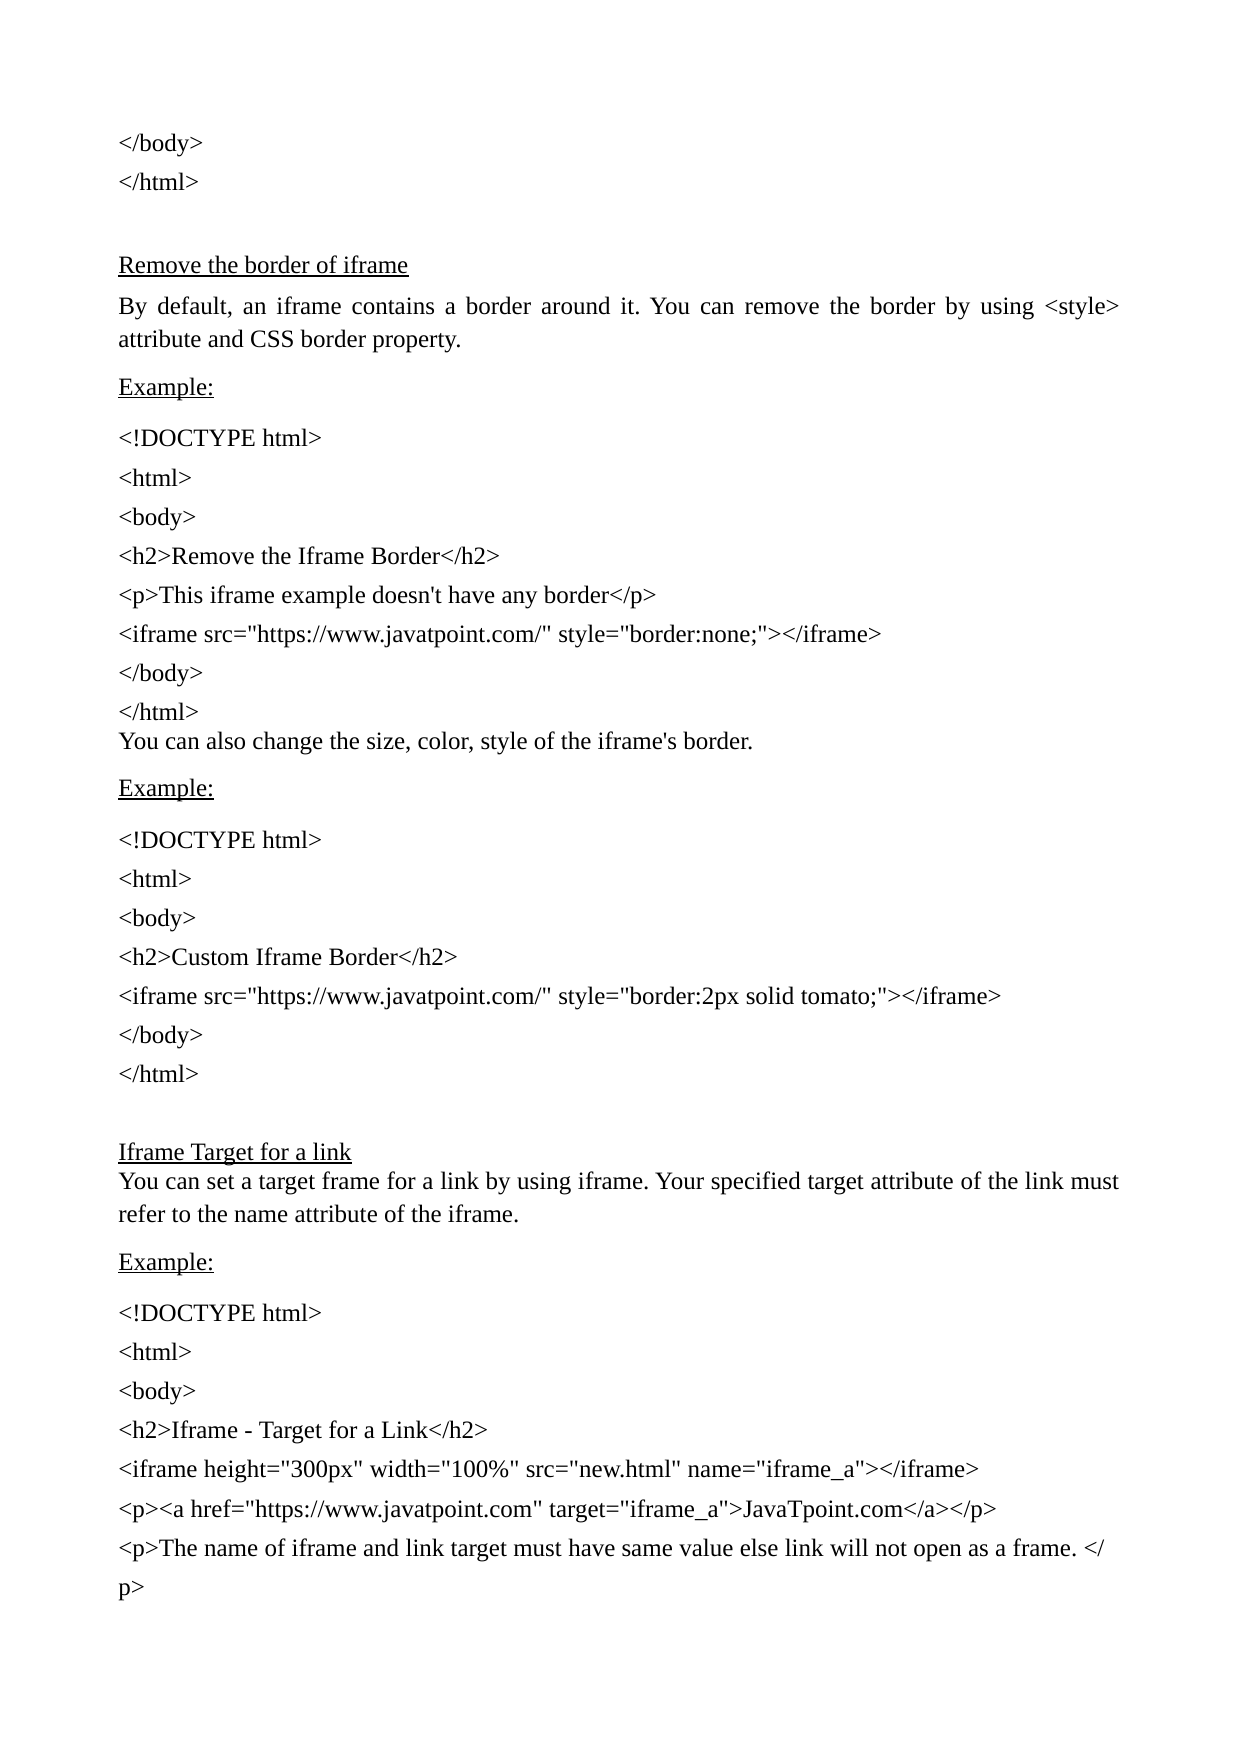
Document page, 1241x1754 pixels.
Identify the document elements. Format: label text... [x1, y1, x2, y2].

text <html> [118, 1327, 1122, 1366]
text <iframe height="300px" width="100%" src="new.html" name="iframe_a"></iframe> [118, 1444, 1122, 1483]
subtitle Iframe Target for a link [118, 1127, 1122, 1166]
text <p>The name of iframe and link target must have same value else link will not open as a frame. </p> [118, 1522, 1122, 1601]
subtitle Example: [118, 372, 1122, 401]
subtitle Remove the border of iframe [118, 250, 1122, 279]
text <!DOCTYPE html> [118, 814, 1122, 854]
text <p>This iframe example doesn't have any border</p> [118, 569, 1122, 608]
subtitle Example: [118, 773, 1122, 802]
text <body> [118, 491, 1122, 530]
text </html> [118, 1049, 1122, 1088]
text </body> [118, 648, 1122, 687]
text <p><a href="https://www.javatpoint.com" target="iframe_a">JavaTpoint.com</a></p> [118, 1483, 1122, 1522]
subtitle Example: [118, 1247, 1122, 1276]
text <body> [118, 893, 1122, 932]
text <iframe src="https://www.javatpoint.com/" style="border:2px solid tomato;"></iframe> [118, 971, 1122, 1010]
text <h2>Custom Iframe Border</h2> [118, 932, 1122, 971]
text <h2>Remove the Iframe Border</h2> [118, 530, 1122, 569]
text </html> [118, 157, 1122, 196]
text </body> [118, 1010, 1122, 1049]
text <!DOCTYPE html> [118, 1288, 1122, 1327]
text </html> [118, 687, 1122, 726]
text </body> [118, 118, 1122, 157]
text By default, an iframe contains a border around it. You can remove the border by using <style> attribute and CSS border property. [118, 291, 1122, 353]
text <html> [118, 854, 1122, 893]
text <body> [118, 1366, 1122, 1405]
text <iframe src="https://www.javatpoint.com/" style="border:none;"></iframe> [118, 608, 1122, 648]
text <h2>Iframe - Target for a Link</h2> [118, 1405, 1122, 1444]
text <html> [118, 452, 1122, 491]
text You can also change the size, color, style of the iframe's border. [118, 726, 1122, 754]
text You can set a target frame for a link by using iframe. Your specified target attribute of the link must refer to the name attribute of the iframe. [118, 1166, 1122, 1228]
text <!DOCTYPE html> [118, 413, 1122, 452]
